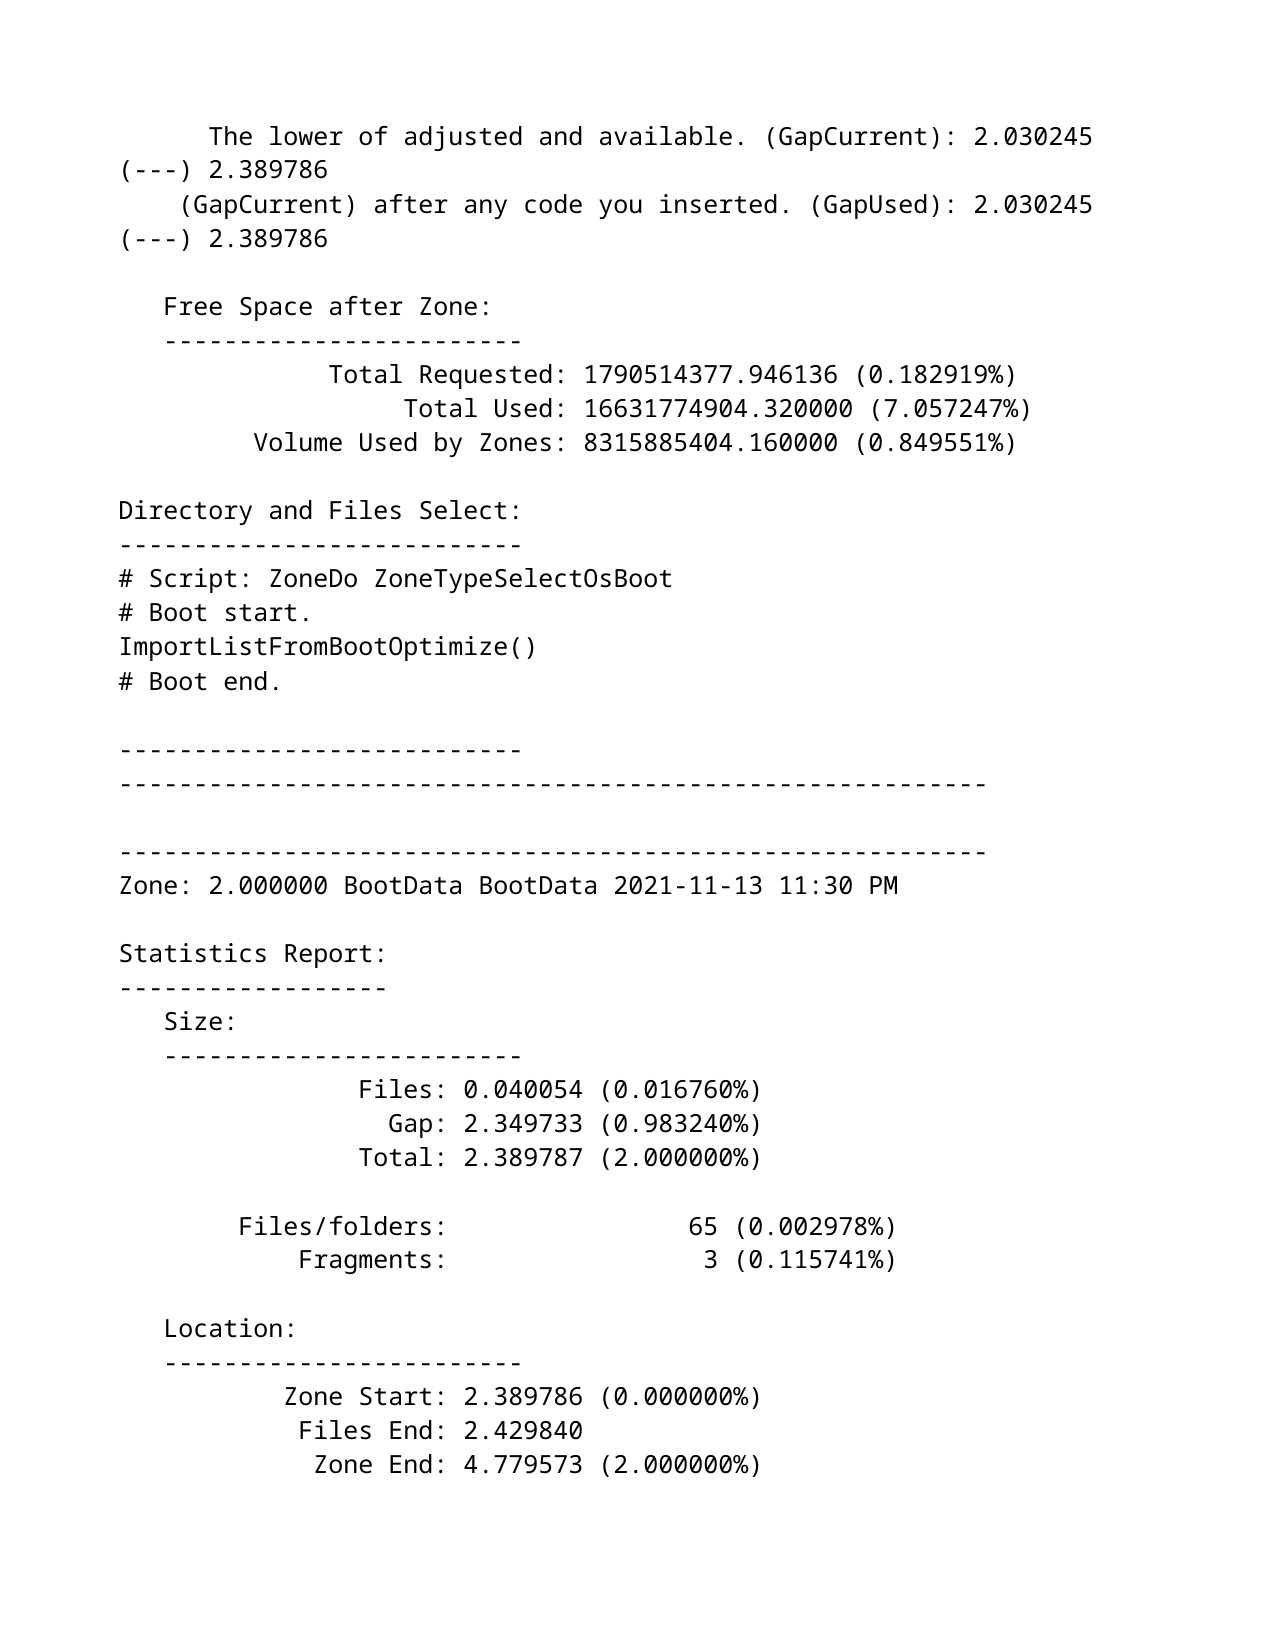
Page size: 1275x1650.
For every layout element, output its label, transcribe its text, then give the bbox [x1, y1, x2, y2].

text Free Space after Zone: [118, 288, 1157, 322]
text Zone: 2.000000 BootData BootData 2021-11-13 11:30 PM [118, 867, 1157, 902]
text ------------------------ [118, 322, 1157, 357]
text --------------------------- [118, 731, 1157, 765]
text # Boot start. [118, 595, 1157, 629]
text Total Used: 16631774904.320000 (7.057247%) [118, 391, 1157, 425]
text Location: [118, 1310, 1157, 1344]
text Files End: 2.429840 [118, 1412, 1157, 1447]
text Total: 2.389787 (2.000000%) [118, 1140, 1157, 1174]
text Zone End: 4.779573 (2.000000%) [118, 1447, 1157, 1481]
text Zone Start: 2.389786 (0.000000%) [118, 1378, 1157, 1412]
text ---------------------------------------------------------- [118, 833, 1157, 867]
text Total Requested: 1790514377.946136 (0.182919%) [118, 357, 1157, 391]
text # Script: ZoneDo ZoneTypeSelectOsBoot [118, 561, 1157, 595]
text Directory and Files Select: [118, 493, 1157, 527]
text Volume Used by Zones: 8315885404.160000 (0.849551%) [118, 425, 1157, 459]
text Fragments: 3 (0.115741%) [118, 1242, 1157, 1276]
text ------------------------ [118, 1344, 1157, 1378]
text ImportListFromBootOptimize() [118, 629, 1157, 663]
text Statistics Report: [118, 936, 1157, 970]
text Files: 0.040054 (0.016760%) [118, 1072, 1157, 1106]
text (GapCurrent) after any code you inserted. (GapUsed): 2.030245 (---) 2.389786 [118, 186, 1157, 254]
text The lower of adjusted and available. (GapCurrent): 2.030245 (---) 2.389786 [118, 118, 1157, 186]
text ------------------ [118, 970, 1157, 1004]
text Size: [118, 1004, 1157, 1038]
text ------------------------ [118, 1038, 1157, 1072]
text --------------------------- [118, 527, 1157, 561]
text # Boot end. [118, 663, 1157, 697]
text Files/folders: 65 (0.002978%) [118, 1208, 1157, 1242]
text ---------------------------------------------------------- [118, 765, 1157, 799]
text Gap: 2.349733 (0.983240%) [118, 1106, 1157, 1140]
